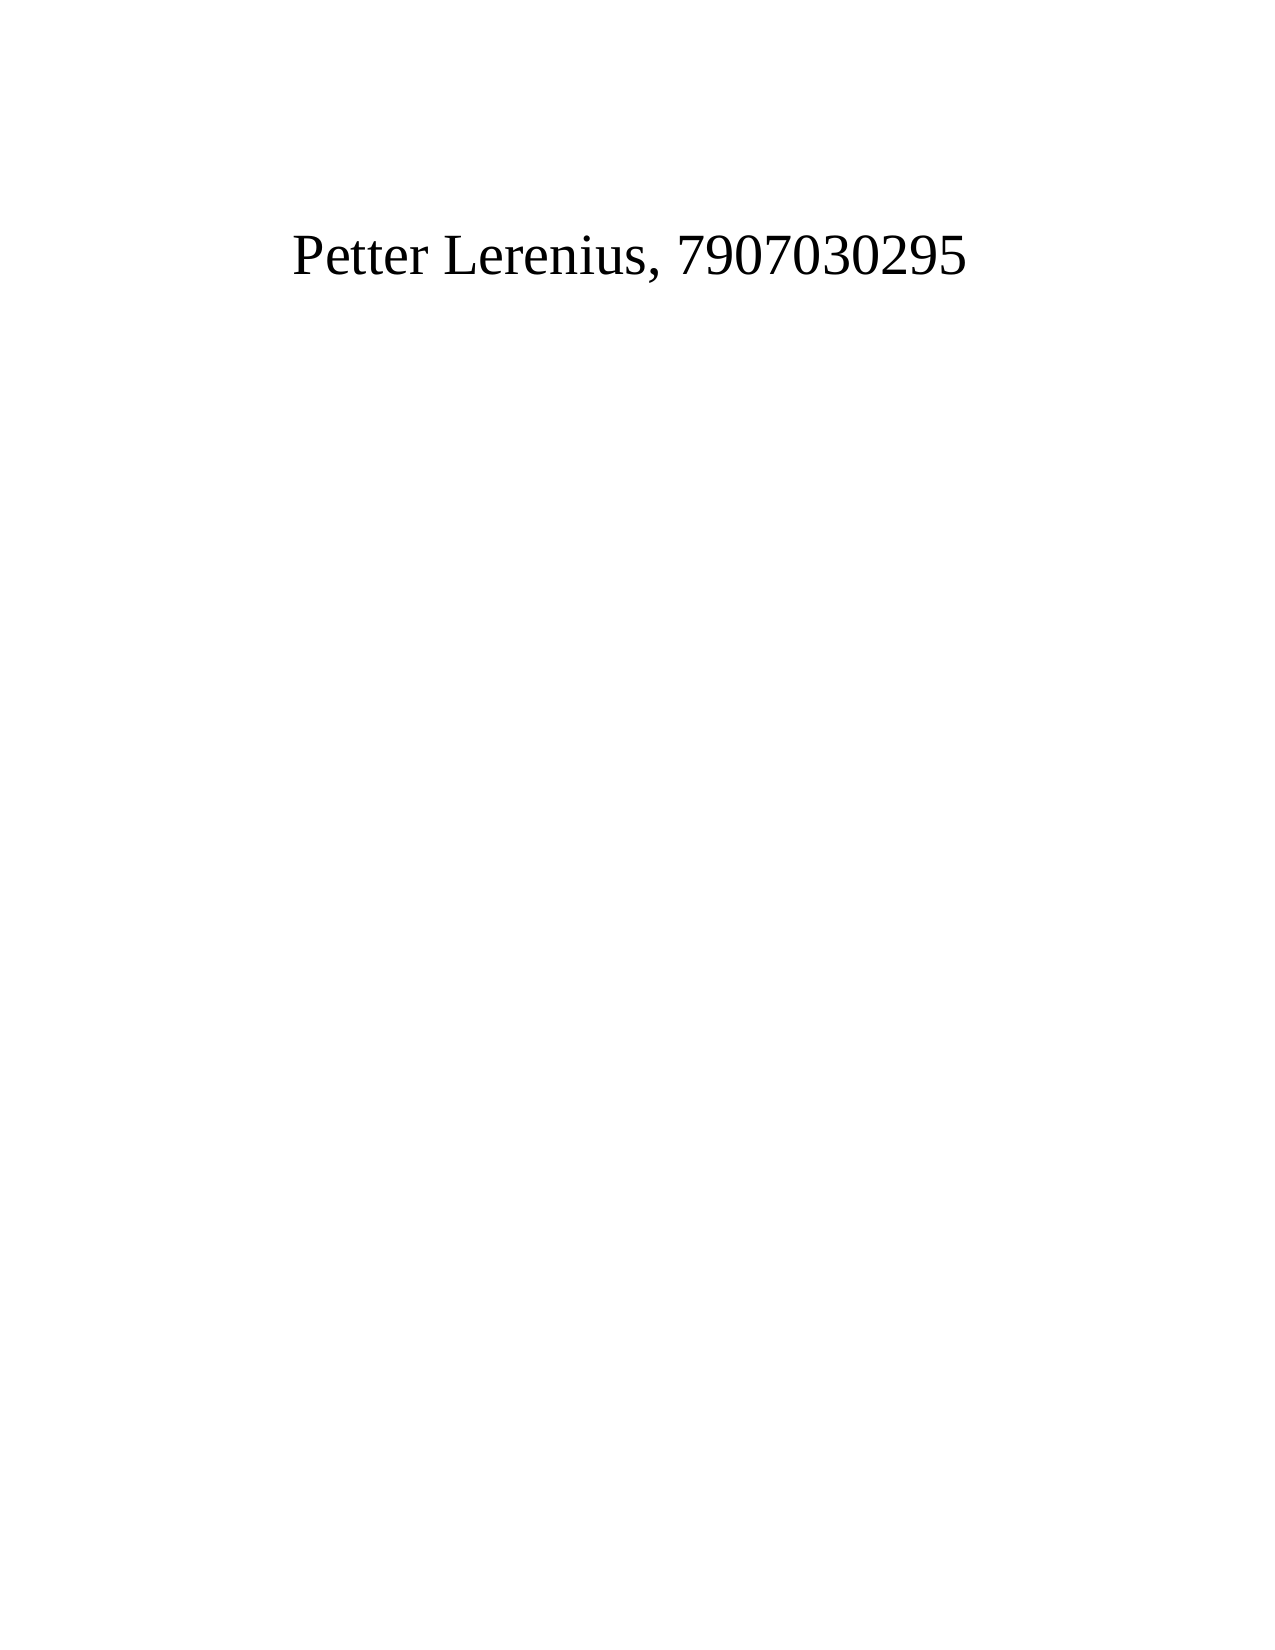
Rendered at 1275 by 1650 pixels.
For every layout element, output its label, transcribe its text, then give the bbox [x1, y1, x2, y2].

text Petter Lerenius, 7907030295 [118, 220, 1157, 287]
